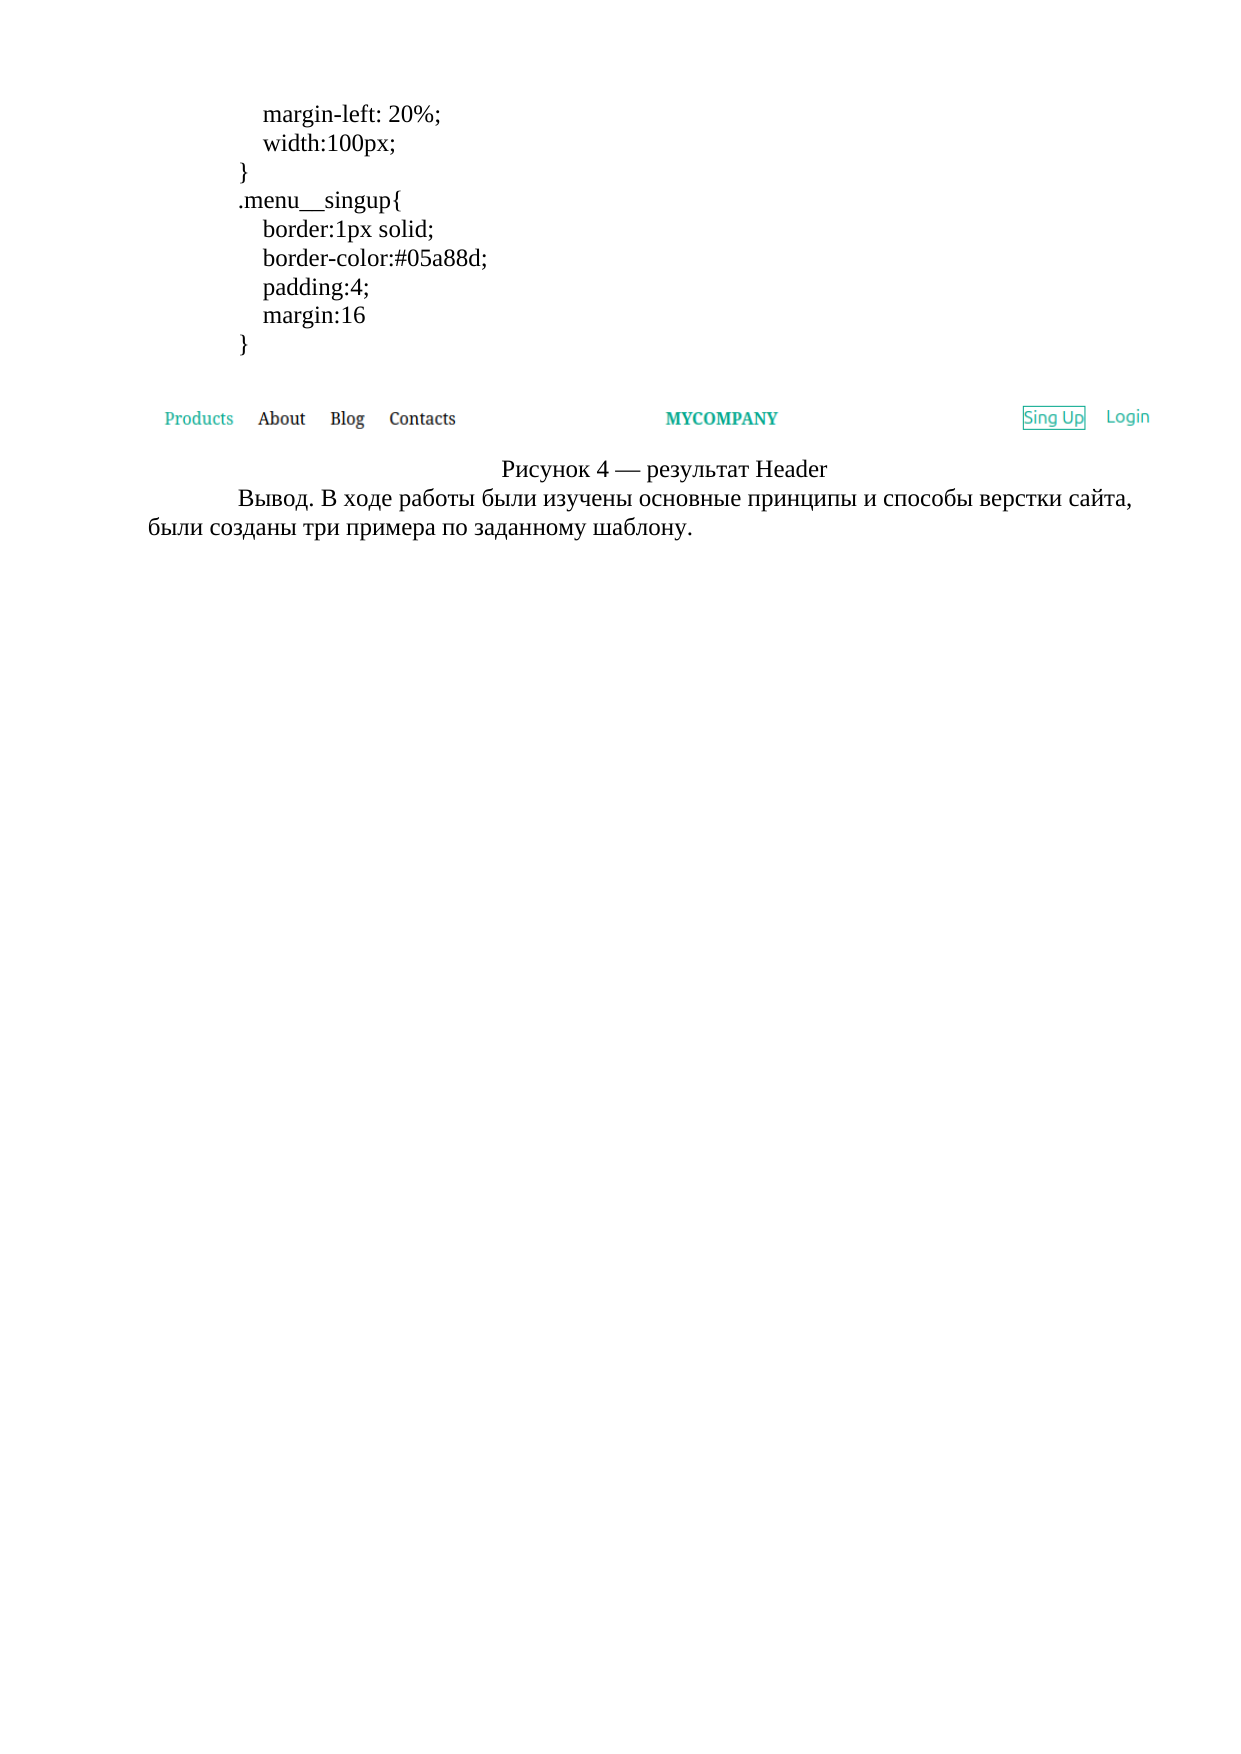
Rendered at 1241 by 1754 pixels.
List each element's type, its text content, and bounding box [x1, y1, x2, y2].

text margin:16 [148, 300, 1181, 329]
text } [148, 329, 1181, 358]
text .menu__singup{ [148, 185, 1181, 214]
text width:100px; [148, 128, 1181, 157]
text border:1px solid; [148, 214, 1181, 243]
text Вывод. В ходе работы были изучены основные принципы и способы верстки сайта, были созданы три примера по заданному шаблону. [148, 483, 1181, 540]
picture [147, 386, 1182, 455]
text border-color:#05a88d; [148, 243, 1181, 272]
text } [148, 157, 1181, 185]
text margin-left: 20%; [148, 99, 1181, 128]
text Рисунок 4 — результат Header [148, 455, 1181, 483]
text padding:4; [148, 272, 1181, 300]
